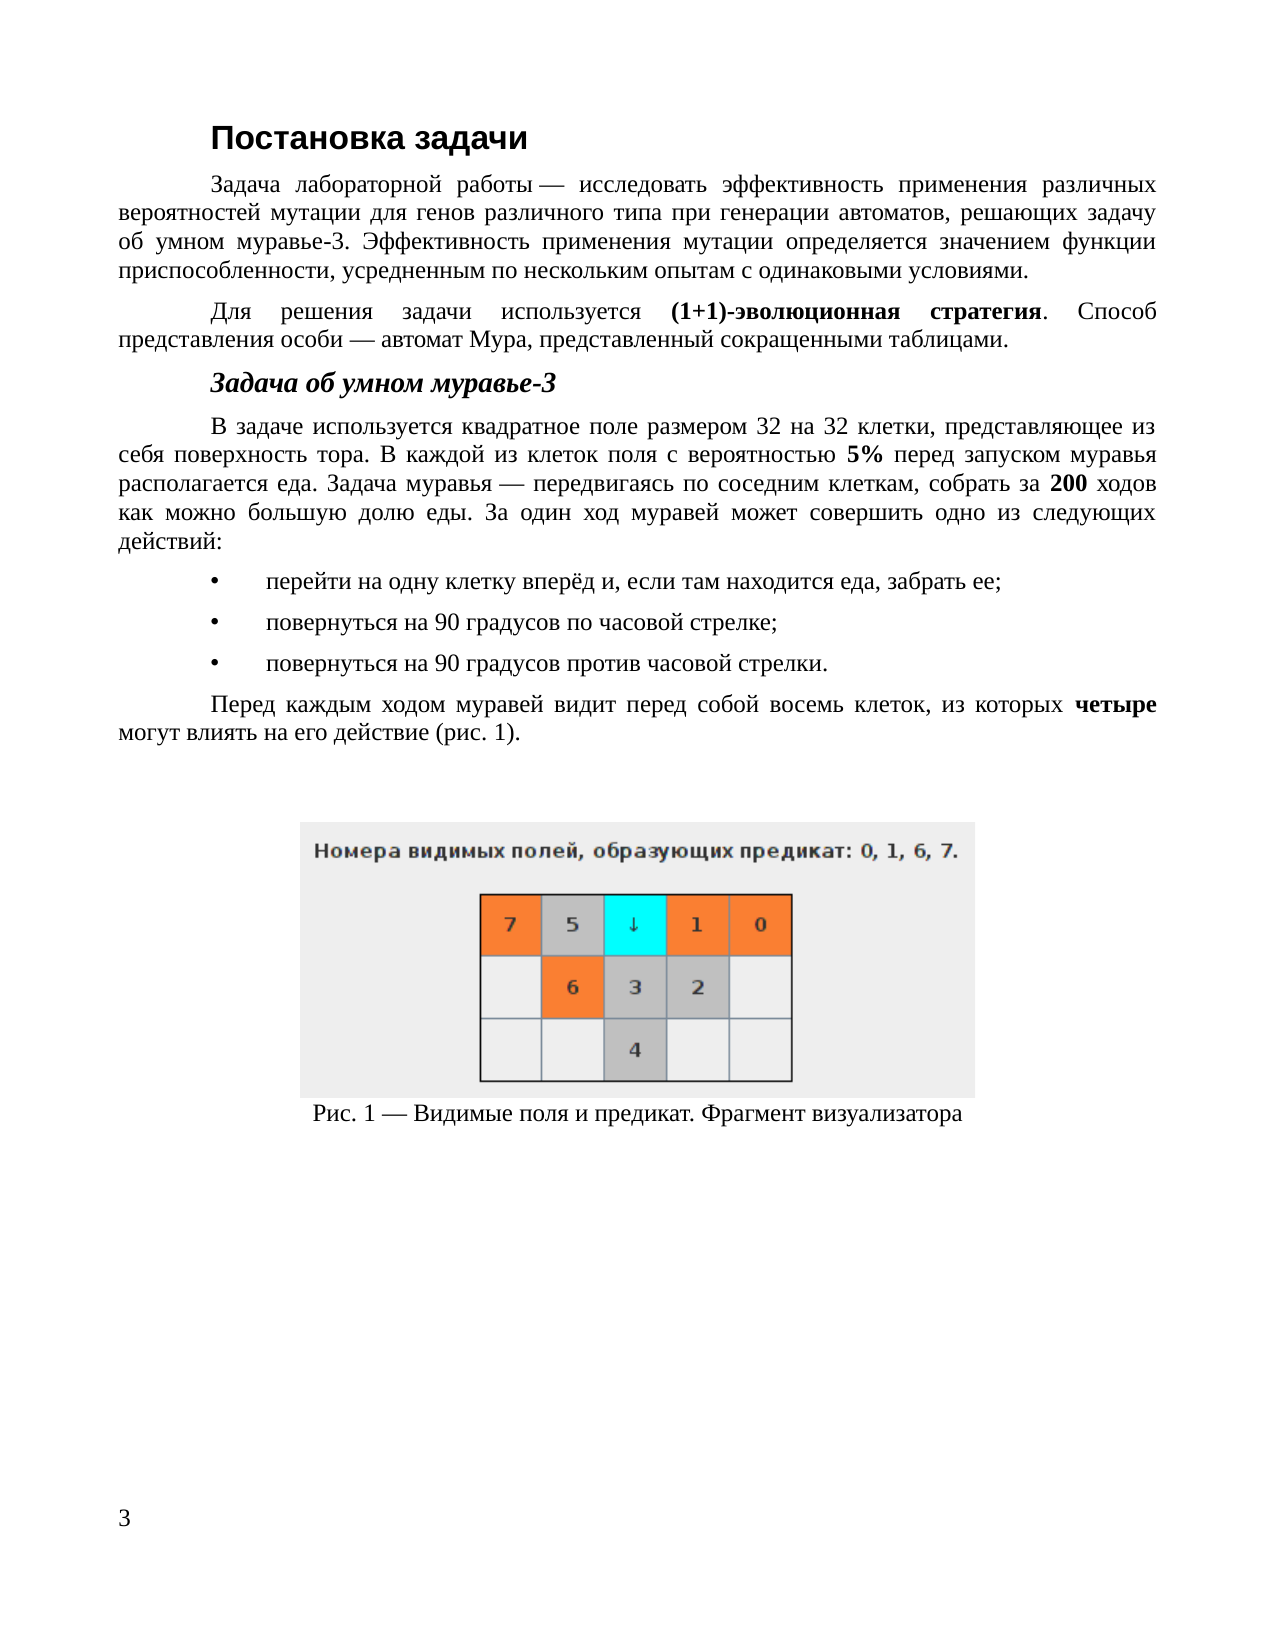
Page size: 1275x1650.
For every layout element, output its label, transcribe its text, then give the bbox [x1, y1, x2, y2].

subtitle Рис. 1 — Видимые поля и предикат. Фрагмент визуализатора [300, 1098, 975, 1127]
text Задача лабораторной работы — исследовать эффективность применения различных вероятностей мутации для генов различного типа при генерации автоматов, решающих задачу об умном муравье-3. Эффективность применения мутации определяется значением функции приспособленности, усредненным по нескольким опытам с одинаковыми условиями. [118, 169, 1157, 284]
subtitle Задача об умном муравье-3 [118, 365, 1157, 399]
list повернуться на 90 градусов против часовой стрелки. [118, 648, 1157, 677]
list повернуться на 90 градусов по часовой стрелке; [118, 607, 1157, 636]
text Перед каждым ходом муравей видит перед собой восемь клеток, из которых четыре могут влиять на его действие (рис. 1). [118, 689, 1157, 746]
picture [300, 822, 976, 1098]
text Для решения задачи используется (1+1)-эволюционная стратегия. Способ представления особи — автомат Мура, представленный сокращенными таблицами. [118, 296, 1157, 353]
list перейти на одну клетку вперёд и, если там находится еда, забрать ее; [118, 566, 1157, 595]
subtitle Постановка задачи [118, 118, 1157, 157]
text В задаче используется квадратное поле размером 32 на 32 клетки, представляющее из себя поверхность тора. В каждой из клеток поля с вероятностью 5% перед запуском муравья располагается еда. Задача муравья — передвигаясь по соседним клеткам, собрать за 200 ходов как можно большую долю еды. За один ход муравей может совершить одно из следующих действий: [118, 411, 1157, 554]
